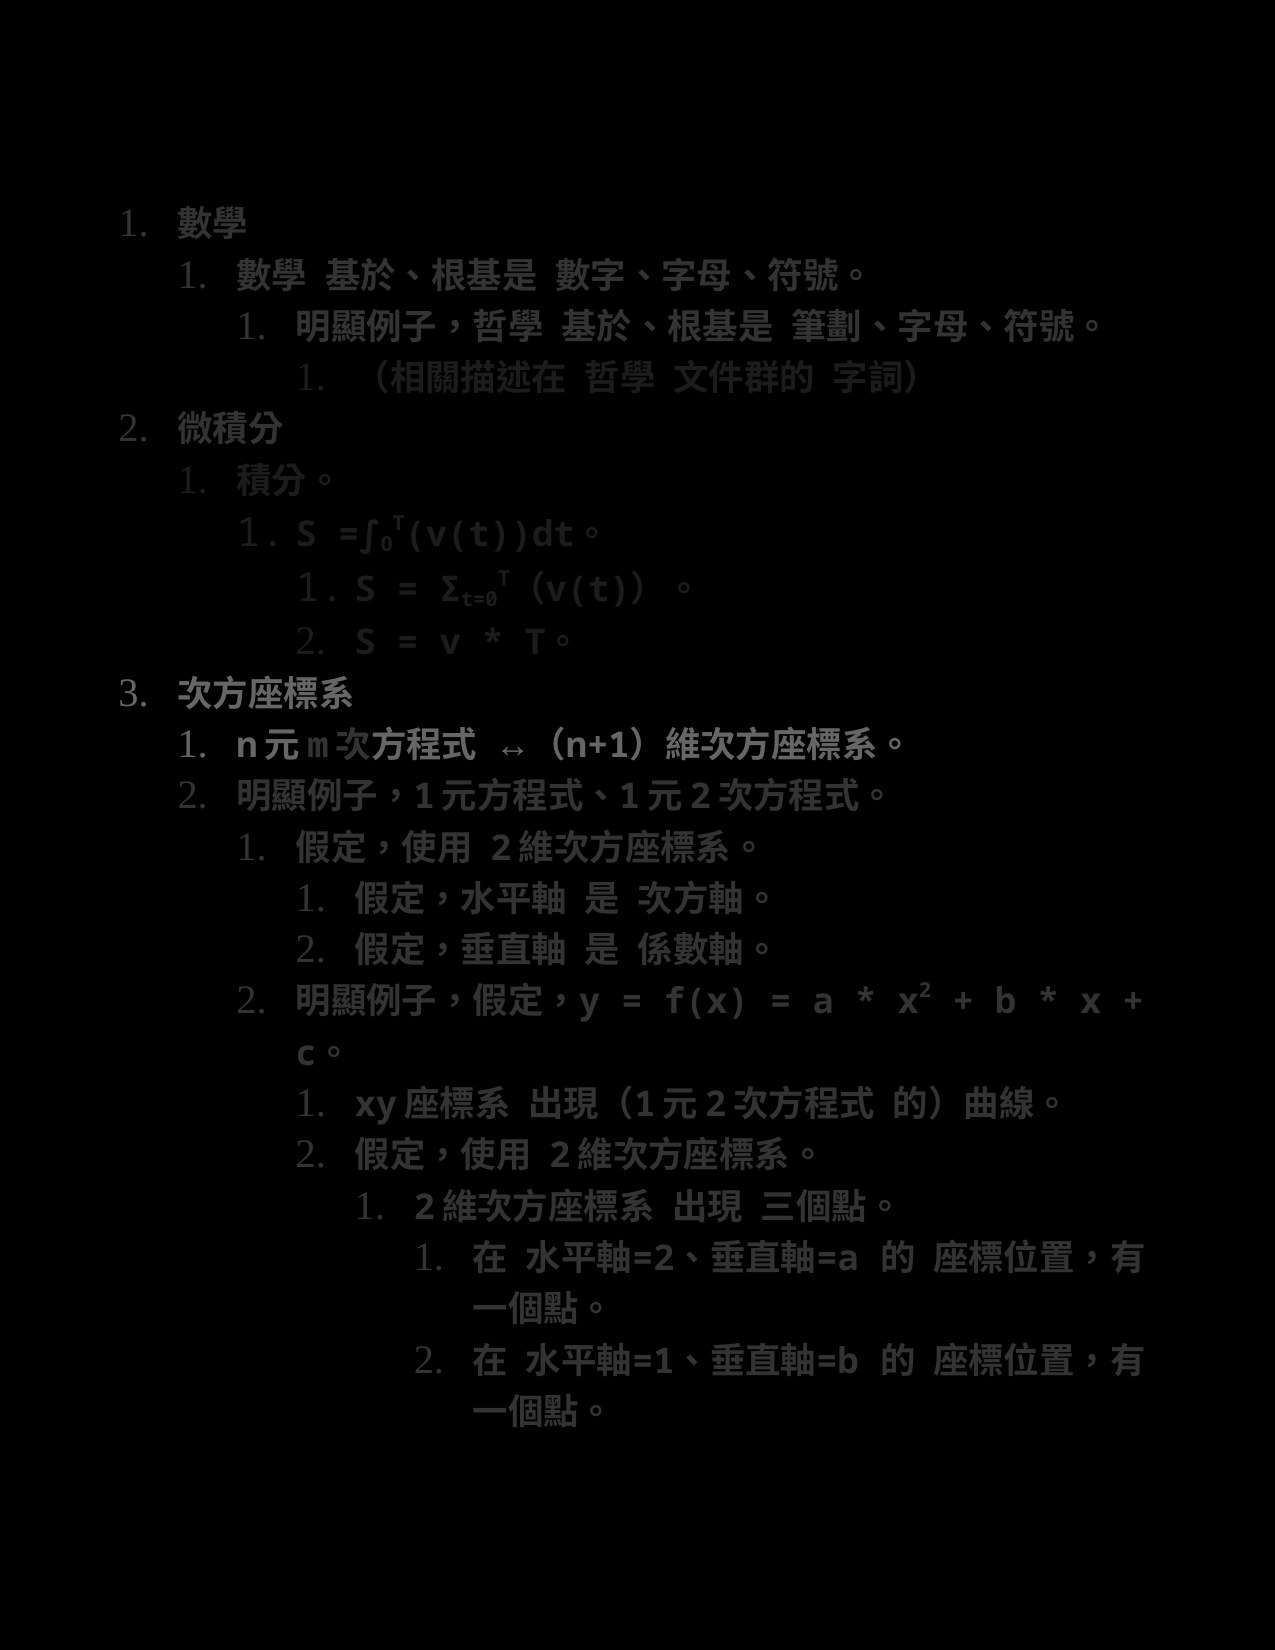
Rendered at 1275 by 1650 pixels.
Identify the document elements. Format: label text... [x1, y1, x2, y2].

list S = Σt=0T（v(t)）。 [295, 558, 1157, 613]
list （相關描述在 哲學 文件群的 字詞） [295, 349, 1157, 401]
list 假定，使用 2維次方座標系。 [236, 819, 1157, 870]
list 2維次方座標系 出現 三個點。 [354, 1178, 1157, 1229]
list S = v * T。 [295, 613, 1157, 665]
list 數學 [118, 196, 1157, 247]
list 在 水平軸=2、垂直軸=a 的 座標位置，有 一個點。 [413, 1229, 1157, 1332]
list S =∫0T(v(t))dt。 [236, 503, 1157, 558]
list 假定，使用 2維次方座標系。 [295, 1127, 1157, 1178]
list 明顯例子，1元方程式、1元2次方程式。 [177, 767, 1157, 819]
list xy座標系 出現（1元2次方程式 的）曲線。 [295, 1075, 1157, 1127]
list 假定，水平軸 是 次方軸。 [295, 870, 1157, 921]
list 積分。 [177, 452, 1157, 503]
list 明顯例子，假定，y = f(x) = a * x2 + b * x + c。 [236, 973, 1157, 1075]
list 假定，垂直軸 是 係數軸。 [295, 921, 1157, 973]
list 明顯例子，哲學 基於、根基是 筆劃、字母、符號。 [236, 298, 1157, 349]
list 微積分 [118, 401, 1157, 452]
list 在 水平軸=1、垂直軸=b 的 座標位置，有 一個點。 [413, 1332, 1157, 1435]
list 數學 基於、根基是 數字、字母、符號。 [177, 247, 1157, 298]
list 次方座標系 [118, 665, 1157, 716]
list n元m次方程式 ↔（n+1）維次方座標系。 [177, 716, 1157, 767]
